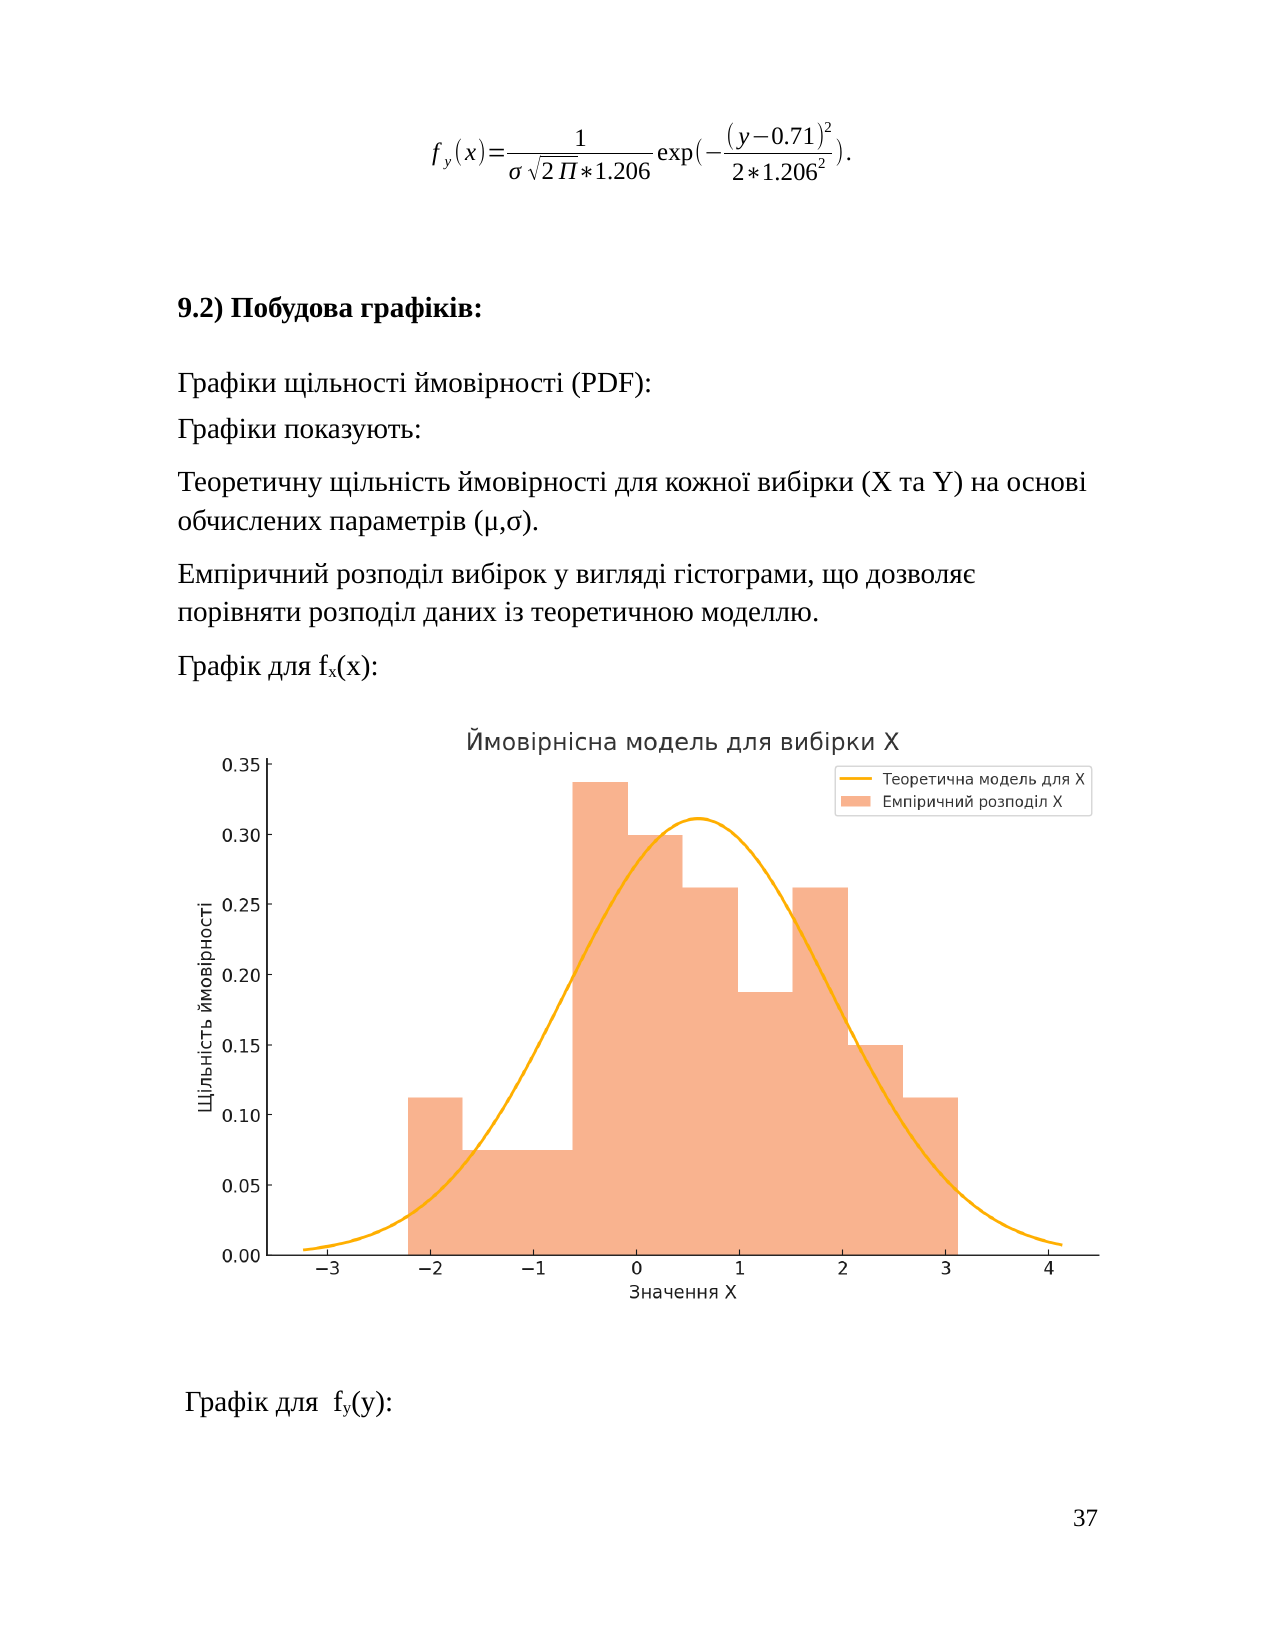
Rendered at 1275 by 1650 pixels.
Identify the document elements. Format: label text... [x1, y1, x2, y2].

subtitle Графіки щільності ймовірності (PDF): [177, 365, 1098, 399]
subtitle 9.2) Побудова графіків: [177, 290, 1098, 323]
text Графіки показують: [177, 411, 1098, 445]
text Графік для fx(x): [177, 648, 1098, 681]
text Емпіричний розподіл вибірок у вигляді гістограми, що дозволяє порівняти розподіл даних із теоретичною моделлю. [177, 556, 1098, 628]
text Графік для fy(y): [177, 1384, 1098, 1417]
text Теоретичну щільність ймовірності для кожної вибірки (X та Y) на основі обчислених параметрів (μ,σ). [177, 464, 1098, 536]
picture [187, 717, 1109, 1312]
